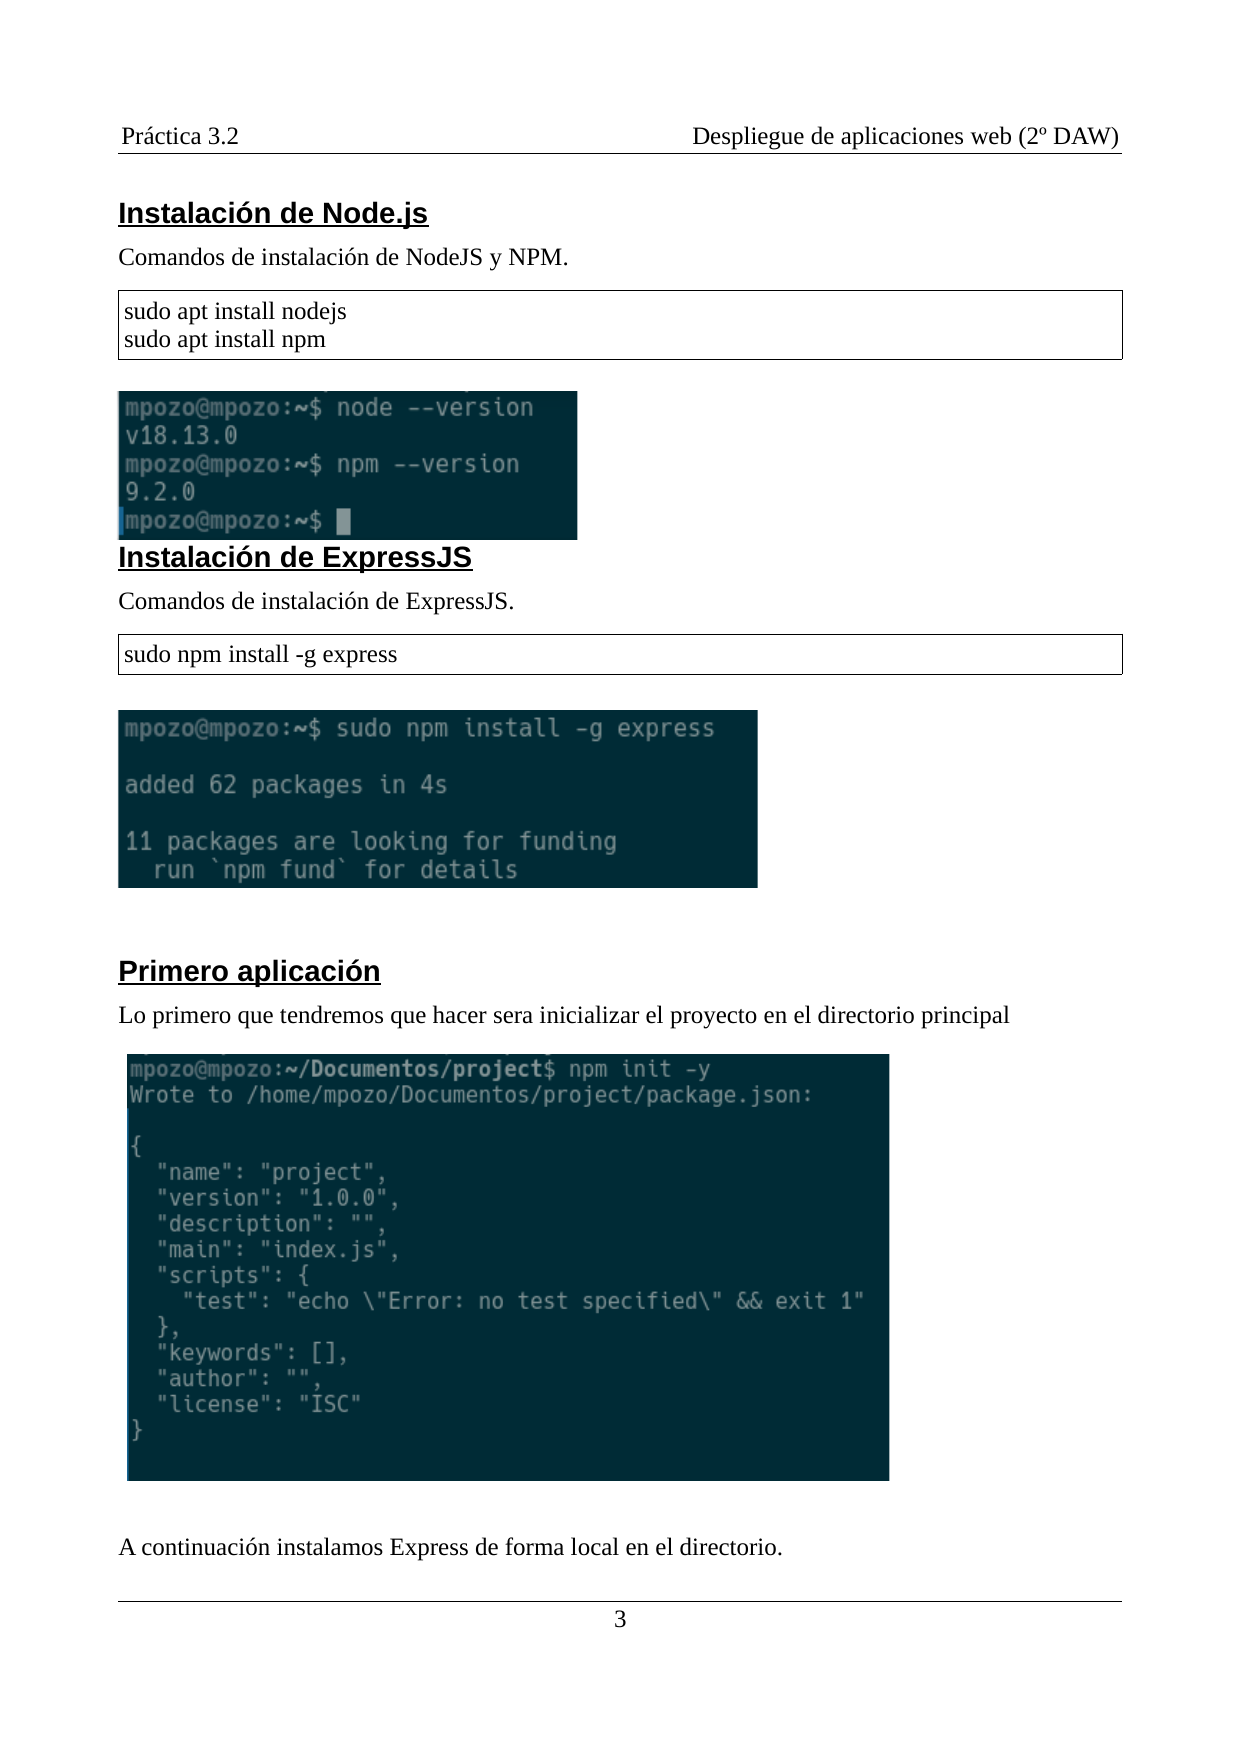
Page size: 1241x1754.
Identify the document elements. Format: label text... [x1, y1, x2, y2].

picture [285, 1067, 297, 1072]
picture [737, 1292, 762, 1308]
picture [591, 836, 601, 850]
picture [605, 836, 615, 854]
subtitle Instalación de Node.js [118, 196, 1122, 230]
picture [352, 831, 362, 850]
picture [156, 864, 165, 878]
picture [260, 1064, 271, 1076]
picture [584, 1296, 593, 1308]
picture [222, 1399, 231, 1412]
picture [248, 1399, 258, 1412]
picture [159, 1316, 167, 1338]
picture [417, 1296, 425, 1308]
picture [248, 1344, 257, 1360]
picture [380, 864, 390, 878]
picture [182, 397, 223, 419]
picture [442, 1060, 451, 1078]
picture [378, 1189, 385, 1195]
picture [429, 1296, 438, 1308]
picture [313, 1163, 320, 1184]
picture [532, 1086, 541, 1104]
picture [116, 391, 123, 540]
picture [596, 1296, 606, 1313]
picture [534, 836, 545, 850]
picture [635, 1064, 644, 1076]
picture [436, 864, 447, 878]
picture [183, 864, 193, 878]
picture [478, 723, 489, 736]
picture [338, 1189, 348, 1205]
picture [493, 458, 504, 472]
picture [689, 723, 699, 736]
picture [300, 1090, 309, 1102]
picture [132, 1136, 140, 1157]
picture [648, 1292, 657, 1308]
picture [409, 831, 418, 850]
picture [300, 1240, 309, 1257]
picture [624, 1060, 631, 1076]
picture [225, 775, 235, 793]
picture [583, 1064, 607, 1081]
picture [380, 723, 390, 736]
picture [209, 1193, 219, 1205]
picture [197, 1292, 205, 1308]
picture [185, 426, 194, 444]
picture [235, 1399, 244, 1412]
picture [196, 1399, 206, 1412]
picture [622, 1296, 631, 1308]
picture [325, 1167, 335, 1180]
picture [211, 775, 221, 793]
picture [366, 860, 376, 878]
picture [171, 1215, 180, 1231]
picture [493, 1296, 502, 1308]
picture [237, 1374, 244, 1386]
picture [182, 454, 223, 475]
picture [253, 723, 263, 736]
picture [495, 397, 504, 416]
picture [169, 779, 179, 793]
picture [224, 1219, 231, 1231]
picture [578, 831, 587, 850]
table_header sudo apt install nodejs sudo apt install npm [119, 291, 1122, 359]
picture [312, 1296, 322, 1308]
picture [313, 1086, 322, 1103]
picture [182, 718, 251, 741]
picture [353, 458, 378, 477]
picture [450, 860, 460, 878]
picture [248, 1086, 257, 1104]
picture [507, 864, 517, 878]
picture [155, 426, 166, 444]
picture [437, 402, 448, 416]
picture [300, 1060, 309, 1078]
picture [209, 1399, 219, 1412]
picture [674, 1090, 683, 1102]
picture [777, 1296, 787, 1308]
picture [197, 1225, 206, 1231]
picture [253, 836, 264, 850]
picture [637, 1292, 644, 1308]
picture [804, 1292, 812, 1308]
picture [300, 1296, 309, 1308]
picture [159, 1266, 166, 1272]
picture [443, 1296, 451, 1308]
picture [480, 1090, 490, 1102]
picture [248, 1064, 257, 1076]
picture [226, 402, 251, 420]
picture [183, 1374, 193, 1386]
picture [559, 1090, 567, 1102]
picture [159, 1240, 166, 1247]
picture [764, 1090, 773, 1102]
picture [276, 1245, 283, 1257]
picture [422, 836, 432, 850]
picture [337, 779, 348, 793]
picture [338, 458, 349, 472]
picture [622, 1086, 631, 1102]
picture [323, 860, 334, 878]
picture [261, 1348, 270, 1360]
picture [378, 1240, 385, 1247]
picture [381, 402, 392, 416]
picture [352, 779, 362, 793]
picture [364, 1292, 373, 1310]
picture [282, 860, 291, 878]
picture [390, 1292, 399, 1308]
picture [725, 1090, 735, 1102]
picture [197, 1370, 205, 1386]
picture [300, 1167, 309, 1180]
picture [183, 1193, 193, 1205]
subtitle Instalación de ExpressJS [118, 421, 1122, 573]
picture [394, 831, 405, 850]
picture [169, 864, 179, 878]
picture [522, 402, 532, 415]
picture [323, 836, 334, 850]
picture [169, 836, 179, 854]
picture [436, 836, 446, 854]
picture [300, 1219, 309, 1231]
picture [249, 1369, 256, 1376]
subtitle Primero aplicación [118, 954, 1122, 987]
picture [364, 1245, 373, 1257]
picture [294, 726, 307, 731]
picture [571, 1064, 580, 1076]
picture [647, 723, 657, 741]
picture [126, 515, 167, 533]
picture [324, 1090, 348, 1106]
picture [558, 1292, 566, 1308]
picture [239, 836, 249, 854]
picture [466, 723, 474, 736]
picture [301, 1369, 307, 1376]
picture [310, 454, 321, 476]
picture [224, 1189, 231, 1205]
picture [248, 1193, 257, 1205]
picture [197, 1219, 205, 1225]
picture [288, 1167, 296, 1179]
picture [171, 1395, 179, 1412]
picture [248, 1270, 257, 1283]
picture [699, 1090, 709, 1102]
picture [266, 723, 279, 736]
picture [261, 1086, 270, 1102]
picture [377, 1090, 386, 1102]
picture [211, 831, 222, 850]
picture [254, 458, 264, 472]
picture [183, 1219, 193, 1231]
picture [521, 831, 531, 850]
picture [649, 1060, 657, 1076]
picture [295, 864, 306, 878]
picture [545, 1060, 554, 1080]
picture [275, 1215, 283, 1231]
picture [531, 1059, 541, 1076]
picture [183, 1090, 193, 1102]
picture [423, 459, 433, 472]
picture [493, 1060, 501, 1081]
picture [480, 860, 488, 878]
picture [545, 1296, 554, 1308]
picture [506, 718, 516, 736]
picture [674, 1296, 684, 1308]
picture [437, 458, 448, 472]
picture [492, 723, 502, 736]
picture [288, 1369, 295, 1376]
picture [843, 1292, 851, 1308]
picture [198, 1245, 206, 1257]
picture [226, 458, 251, 477]
picture [635, 1086, 644, 1104]
picture [287, 1245, 296, 1257]
picture [127, 482, 137, 500]
picture [155, 482, 165, 500]
picture [169, 723, 179, 736]
picture [134, 1420, 141, 1441]
picture [752, 1086, 759, 1106]
picture [648, 1090, 657, 1106]
picture [454, 1064, 477, 1081]
table_header sudo npm install -g express [119, 635, 1122, 674]
picture [171, 1064, 180, 1076]
picture [493, 1086, 502, 1102]
picture [352, 723, 362, 736]
picture [790, 1296, 799, 1308]
picture [395, 864, 404, 878]
picture [414, 1064, 426, 1076]
picture [478, 836, 489, 850]
picture [158, 1090, 167, 1102]
picture [235, 1193, 244, 1205]
picture [464, 864, 475, 878]
picture [128, 831, 137, 850]
picture [140, 775, 151, 793]
picture [436, 779, 446, 793]
picture [351, 1090, 361, 1102]
picture [225, 836, 235, 850]
picture [249, 1292, 256, 1298]
picture [816, 1292, 824, 1308]
picture [466, 458, 476, 472]
picture [225, 864, 235, 878]
picture [663, 723, 671, 736]
picture [549, 836, 559, 850]
picture [209, 1086, 218, 1102]
picture [209, 1296, 219, 1308]
picture [381, 775, 390, 793]
picture [130, 1086, 143, 1102]
picture [209, 1245, 219, 1257]
picture [311, 836, 320, 850]
picture [261, 1215, 270, 1231]
picture [481, 454, 490, 472]
picture [378, 1292, 385, 1298]
picture [609, 1296, 619, 1308]
picture [209, 1219, 218, 1231]
picture [248, 1219, 257, 1235]
picture [545, 1090, 554, 1106]
picture [661, 1060, 670, 1076]
picture [480, 402, 490, 416]
picture [287, 1219, 296, 1231]
picture [325, 1245, 335, 1257]
picture [126, 402, 167, 420]
picture [337, 509, 350, 535]
picture [422, 860, 432, 878]
picture [310, 510, 321, 533]
picture [402, 1059, 412, 1076]
picture [171, 1374, 180, 1386]
picture [661, 1090, 670, 1102]
picture [209, 1369, 219, 1386]
picture [453, 458, 462, 472]
picture [442, 1090, 477, 1102]
picture [295, 836, 306, 850]
picture [222, 1090, 232, 1102]
picture [126, 779, 137, 793]
picture [506, 1090, 515, 1102]
picture [403, 1086, 412, 1102]
picture [235, 1266, 244, 1283]
picture [295, 518, 308, 524]
picture [169, 402, 180, 416]
picture [314, 1342, 320, 1364]
picture [351, 1064, 399, 1076]
picture [687, 1292, 696, 1308]
picture [198, 1270, 206, 1283]
picture [429, 1090, 438, 1102]
picture [171, 1193, 180, 1205]
picture [267, 515, 280, 528]
picture [295, 462, 308, 467]
picture [169, 1245, 193, 1257]
picture [183, 836, 193, 850]
picture [364, 1090, 373, 1102]
picture [464, 831, 474, 850]
picture [274, 1090, 297, 1102]
picture [338, 402, 349, 415]
picture [235, 1292, 244, 1308]
picture [338, 1296, 348, 1308]
picture [159, 1344, 166, 1350]
picture [609, 1090, 618, 1102]
picture [366, 718, 376, 736]
picture [421, 775, 433, 793]
picture [505, 1064, 528, 1076]
picture [314, 1189, 322, 1205]
picture [312, 1245, 322, 1257]
picture [183, 1167, 219, 1180]
picture [712, 1090, 722, 1106]
picture [364, 1189, 373, 1205]
picture [508, 458, 518, 472]
picture [159, 1215, 166, 1221]
picture [222, 1270, 232, 1287]
picture [532, 1296, 542, 1308]
picture [182, 1060, 246, 1081]
picture [183, 1348, 193, 1360]
picture [159, 1369, 166, 1376]
picture [159, 1189, 166, 1195]
picture [570, 1090, 580, 1102]
picture [169, 515, 180, 528]
picture [171, 1086, 180, 1102]
picture [591, 723, 601, 741]
picture [790, 1090, 799, 1102]
picture [169, 458, 180, 472]
picture [585, 1086, 591, 1106]
picture [142, 831, 151, 850]
picture [125, 723, 166, 741]
picture [309, 864, 320, 878]
picture [338, 1395, 348, 1412]
picture [563, 831, 573, 850]
picture [312, 1060, 348, 1076]
picture [222, 1296, 231, 1308]
picture [619, 723, 630, 736]
picture [519, 1292, 528, 1308]
picture [451, 402, 462, 416]
picture [367, 397, 377, 416]
picture [394, 779, 404, 793]
picture [198, 1193, 206, 1205]
picture [237, 1348, 244, 1360]
picture [171, 1270, 180, 1283]
picture [196, 1348, 232, 1364]
picture [309, 718, 320, 741]
picture [131, 1064, 168, 1081]
picture [777, 1090, 786, 1102]
picture [508, 402, 518, 416]
picture [267, 402, 280, 415]
picture [325, 1292, 335, 1308]
picture [143, 426, 151, 444]
picture [253, 779, 263, 798]
picture [182, 510, 223, 532]
picture [422, 723, 448, 741]
picture [198, 426, 208, 444]
text Comandos de instalación de NodeJS y NPM. [118, 242, 1122, 271]
picture [185, 1395, 193, 1412]
picture [313, 1395, 322, 1412]
picture [390, 1086, 399, 1104]
picture [171, 1344, 181, 1360]
picture [127, 430, 137, 444]
picture [494, 836, 503, 850]
picture [352, 1245, 359, 1261]
picture [662, 1292, 670, 1308]
picture [226, 515, 251, 533]
picture [703, 723, 714, 736]
picture [700, 1292, 709, 1310]
picture [380, 836, 390, 850]
picture [549, 718, 559, 736]
picture [429, 1064, 438, 1076]
picture [239, 864, 249, 883]
picture [535, 718, 545, 736]
picture [687, 1086, 696, 1102]
picture [226, 426, 236, 444]
picture [596, 1090, 606, 1102]
text Lo primero que tendremos que hacer sera inicializar el proyecto en el directorio principal [118, 1000, 1122, 1029]
text Comandos de instalación de ExpressJS. [118, 586, 1122, 615]
picture [309, 779, 320, 793]
picture [183, 775, 193, 793]
text A continuación instalamos Express de forma local en el directorio. [118, 1532, 1122, 1561]
picture [300, 1265, 307, 1286]
picture [254, 515, 264, 528]
picture [467, 402, 476, 415]
picture [366, 836, 376, 850]
picture [159, 1163, 166, 1169]
picture [183, 1270, 193, 1283]
picture [171, 1167, 180, 1179]
picture [479, 1064, 491, 1076]
picture [295, 397, 321, 420]
picture [267, 779, 277, 793]
picture [237, 1215, 244, 1231]
picture [351, 1163, 360, 1180]
picture [325, 1395, 335, 1412]
picture [520, 723, 531, 736]
picture [700, 1064, 710, 1081]
picture [146, 1090, 154, 1102]
picture [493, 860, 502, 878]
picture [295, 775, 307, 793]
picture [267, 458, 280, 472]
picture [252, 864, 265, 878]
picture [323, 779, 334, 798]
picture [338, 1167, 347, 1180]
picture [519, 1090, 528, 1102]
picture [633, 723, 643, 736]
picture [338, 723, 348, 736]
picture [288, 1292, 295, 1298]
picture [675, 723, 686, 736]
picture [416, 1090, 425, 1102]
picture [480, 1296, 490, 1308]
picture [159, 1395, 166, 1401]
picture [254, 402, 264, 416]
picture [183, 482, 194, 500]
picture [155, 775, 165, 793]
picture [126, 458, 167, 477]
picture [274, 1167, 283, 1184]
picture [267, 836, 277, 850]
picture [352, 402, 363, 416]
picture [197, 836, 207, 850]
picture [327, 1342, 333, 1364]
picture [404, 1296, 412, 1308]
picture [281, 779, 291, 793]
picture [211, 1266, 218, 1283]
picture [408, 723, 418, 736]
picture [222, 1374, 232, 1386]
